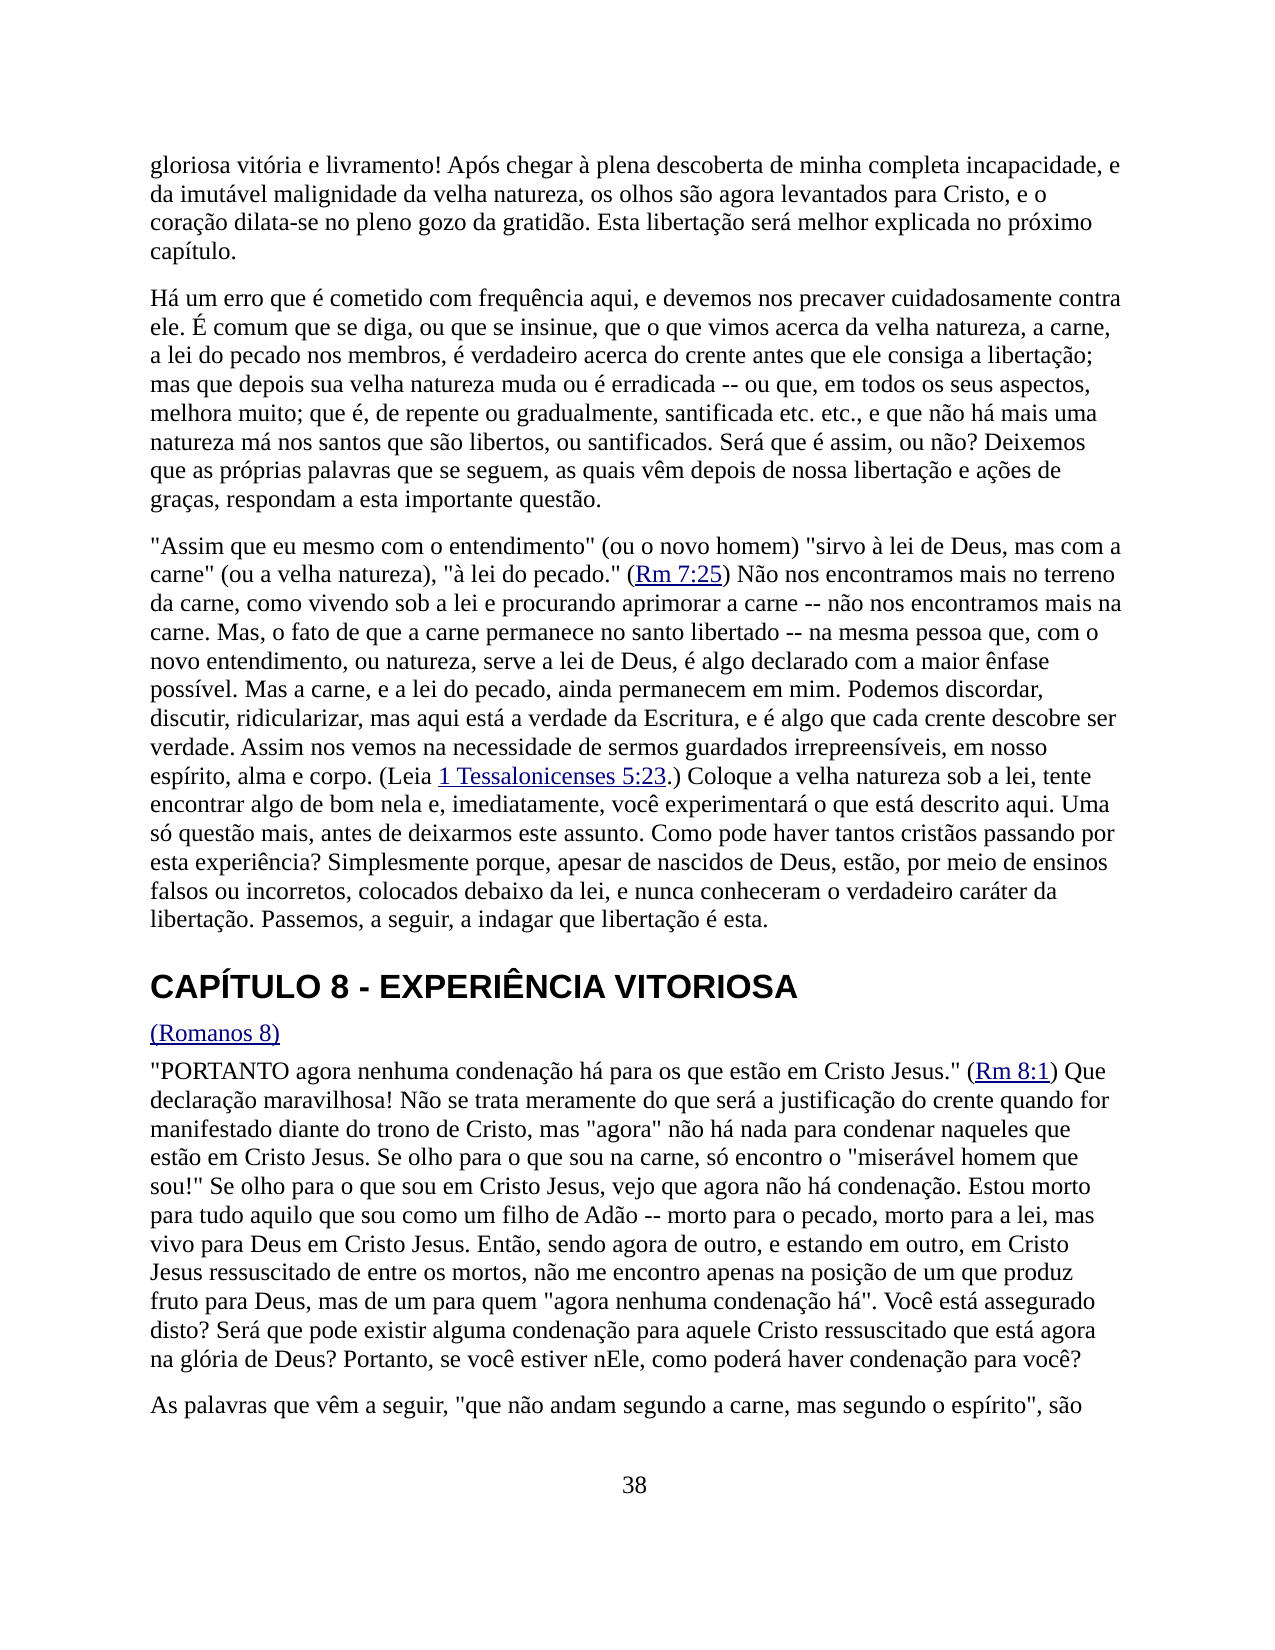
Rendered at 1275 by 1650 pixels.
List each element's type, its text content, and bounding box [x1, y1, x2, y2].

text Há um erro que é cometido com frequência aqui, e devemos nos precaver cuidadosamente contra ele. É comum que se diga, ou que se insinue, que o que vimos acerca da velha natureza, a carne, a lei do pecado nos membros, é verdadeiro acerca do crente antes que ele consiga a libertação; mas que depois sua velha natureza muda ou é erradicada -- ou que, em todos os seus aspectos, melhora muito; que é, de repente ou gradualmente, santificada etc. etc., e que não há mais uma natureza má nos santos que são libertos, ou santificados. Será que é assim, ou não? Deixemos que as próprias palavras que se seguem, as quais vêm depois de nossa libertação e ações de graças, respondam a esta importante questão. [150, 283, 1125, 513]
text As palavras que vêm a seguir, "que não andam segundo a carne, mas segundo o espírito", são [150, 1390, 1125, 1419]
text (Romanos 8) [150, 1018, 1125, 1047]
text "Assim que eu mesmo com o entendimento" (ou o novo homem) "sirvo à lei de Deus, mas com a carne" (ou a velha natureza), "à lei do pecado." (Rm 7:25) Não nos encontramos mais no terreno da carne, como vivendo sob a lei e procurando aprimorar a carne -- não nos encontramos mais na carne. Mas, o fato de que a carne permanece no santo libertado -- na mesma pessoa que, com o novo entendimento, ou natureza, serve a lei de Deus, é algo declarado com a maior ênfase possível. Mas a carne, e a lei do pecado, ainda permanecem em mim. Podemos discordar, discutir, ridicularizar, mas aqui está a verdade da Escritura, e é algo que cada crente descobre ser verdade. Assim nos vemos na necessidade de sermos guardados irrepreensíveis, em nosso espírito, alma e corpo. (Leia 1 Tessalonicenses 5:23.) Coloque a velha natureza sob a lei, tente encontrar algo de bom nela e, imediatamente, você experimentará o que está descrito aqui. Uma só questão mais, antes de deixarmos este assunto. Como pode haver tantos cristãos passando por esta experiência? Simplesmente porque, apesar de nascidos de Deus, estão, por meio de ensinos falsos ou incorretos, colocados debaixo da lei, e nunca conheceram o verdadeiro caráter da libertação. Passemos, a seguir, a indagar que libertação é esta. [150, 531, 1125, 933]
text "PORTANTO agora nenhuma condenação há para os que estão em Cristo Jesus." (Rm 8:1) Que declaração maravilhosa! Não se trata meramente do que será a justificação do crente quando for manifestado diante do trono de Cristo, mas "agora" não há nada para condenar naqueles que estão em Cristo Jesus. Se olho para o que sou na carne, só encontro o "miserável homem que sou!" Se olho para o que sou em Cristo Jesus, vejo que agora não há condenação. Estou morto para tudo aquilo que sou como um filho de Adão -- morto para o pecado, morto para a lei, mas vivo para Deus em Cristo Jesus. Então, sendo agora de outro, e estando em outro, em Cristo Jesus ressuscitado de entre os mortos, não me encontro apenas na posição de um que produz fruto para Deus, mas de um para quem "agora nenhuma condenação há". Você está assegurado disto? Será que pode existir alguma condenação para aquele Cristo ressuscitado que está agora na glória de Deus? Portanto, se você estiver nEle, como poderá haver condenação para você? [150, 1056, 1125, 1372]
subtitle CAPÍTULO 8 - EXPERIÊNCIA VITORIOSA [150, 967, 1125, 1006]
text gloriosa vitória e livramento! Após chegar à plena descoberta de minha completa incapacidade, e da imutável malignidade da velha natureza, os olhos são agora levantados para Cristo, e o coração dilata-se no pleno gozo da gratidão. Esta libertação será melhor explicada no próximo capítulo. [150, 150, 1125, 265]
